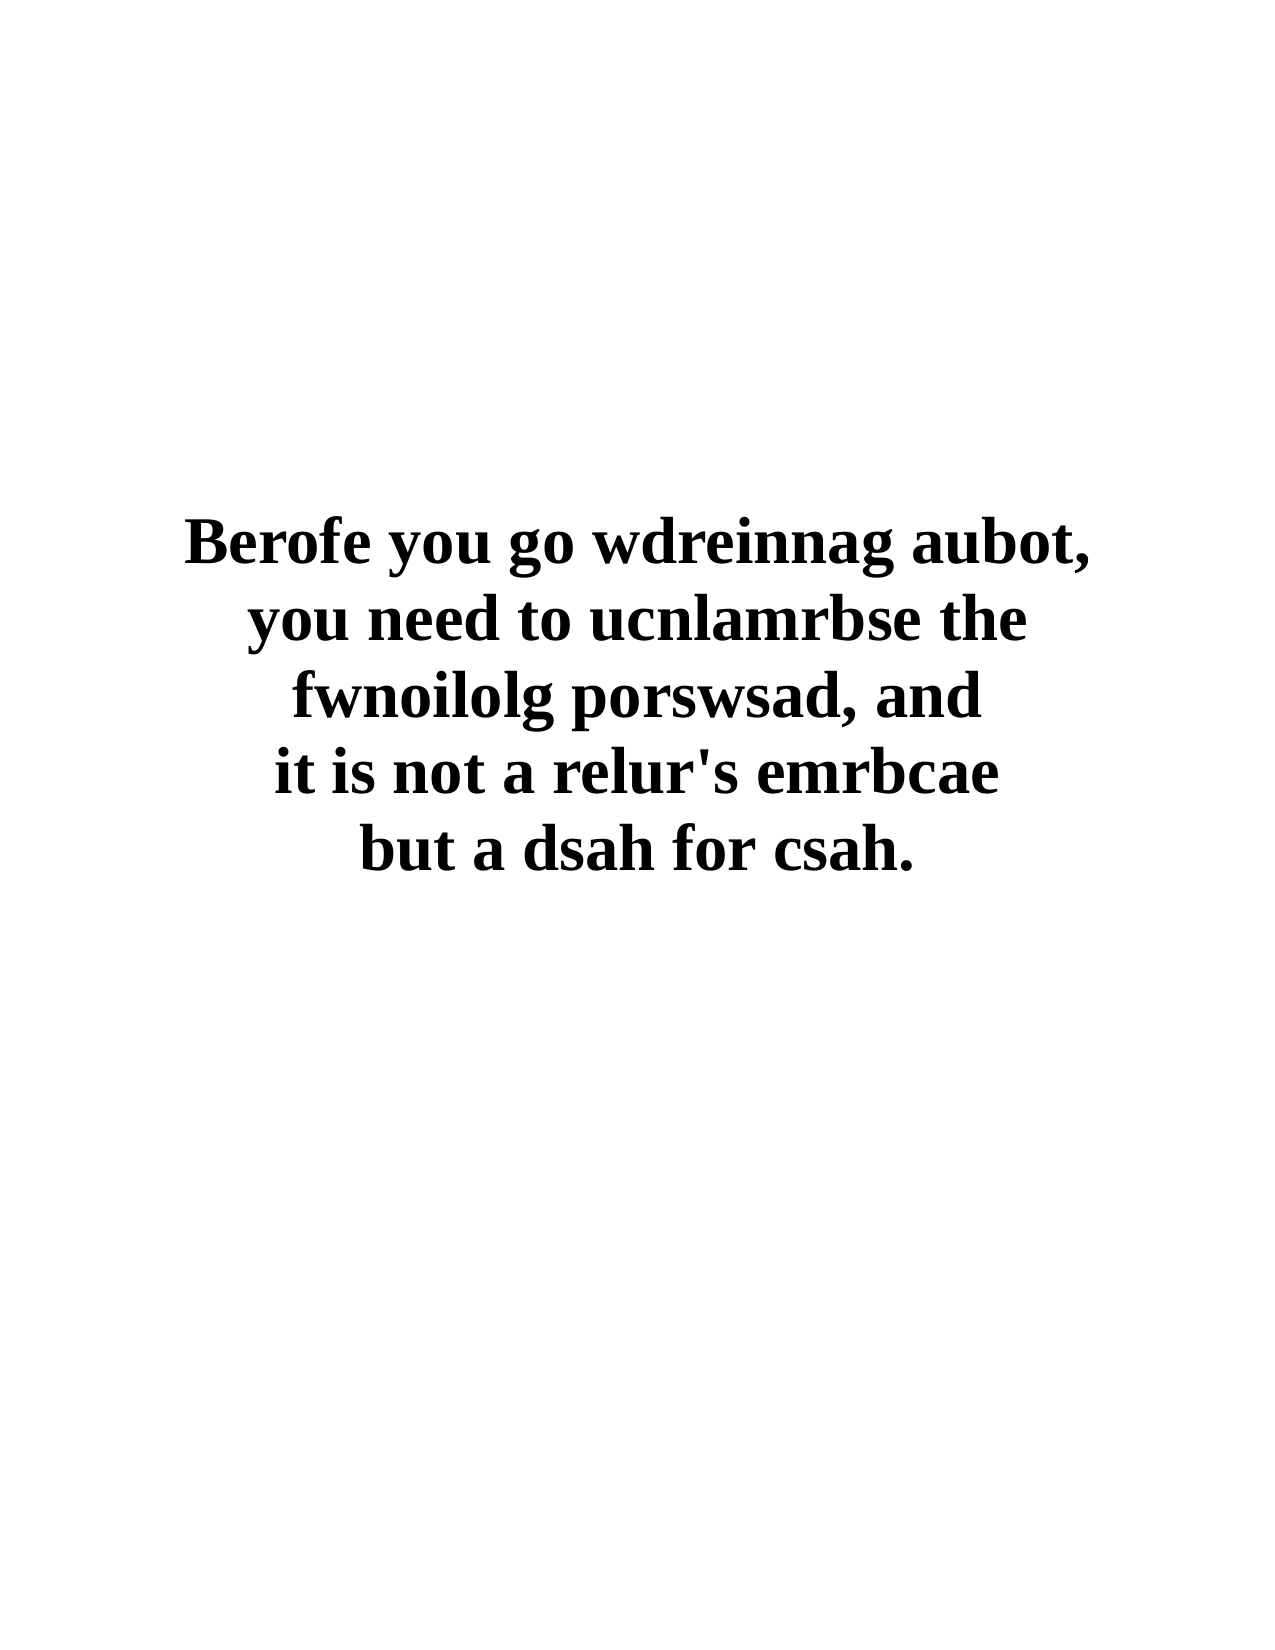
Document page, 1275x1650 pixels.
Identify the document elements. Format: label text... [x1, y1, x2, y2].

text but a dsah for csah. [118, 808, 1157, 885]
text you need to ucnlamrbse the fwnoilolg porswsad, and [118, 578, 1157, 731]
text Berofe you go wdreinnag aubot, [118, 501, 1157, 578]
text it is not a relur's emrbcae [118, 731, 1157, 808]
